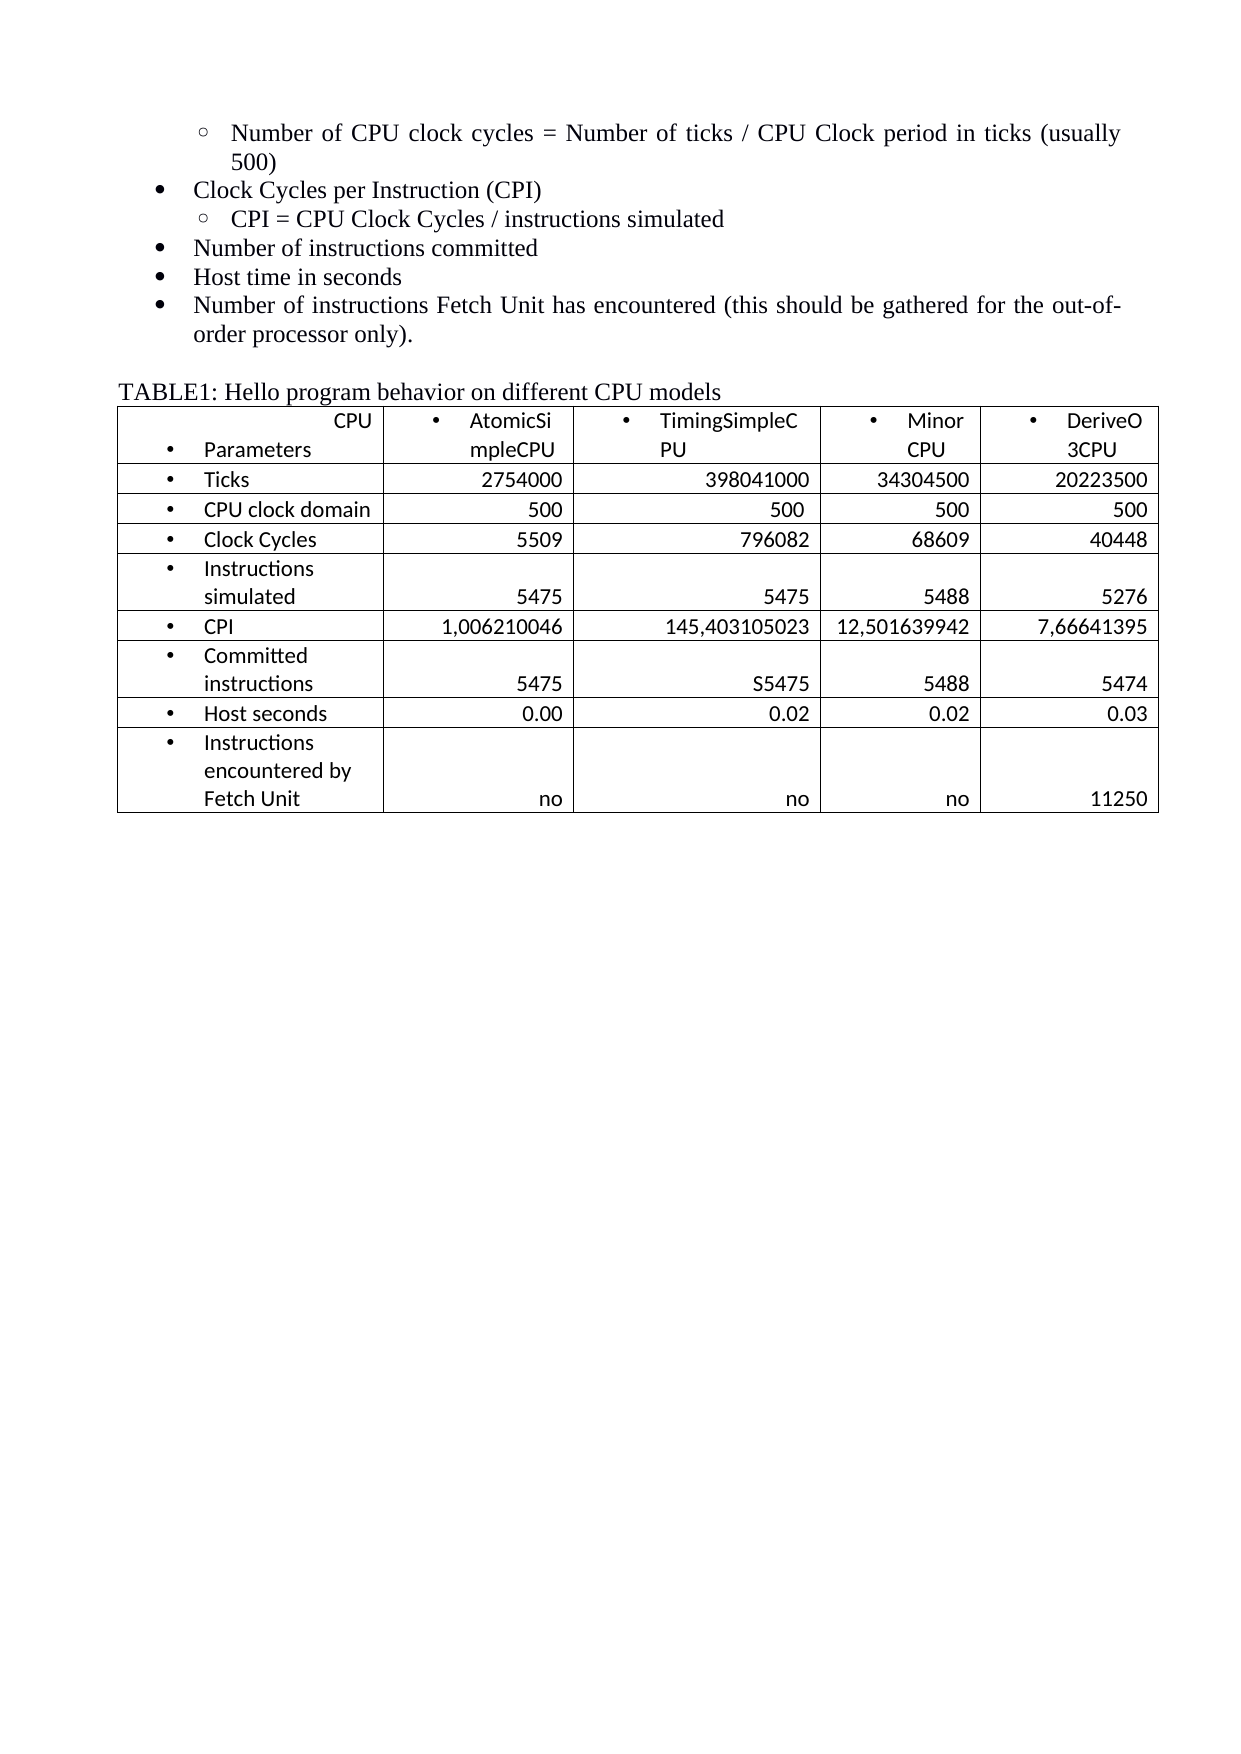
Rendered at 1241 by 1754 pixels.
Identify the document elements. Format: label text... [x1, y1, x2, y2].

table_cell 500 [384, 494, 573, 523]
table_header TimingSimpleCPU [574, 407, 820, 463]
table_cell no [384, 728, 573, 812]
table_cell 1,006210046 [384, 611, 573, 640]
table_cell 34304500 [821, 464, 980, 493]
table_cell 5475 [384, 554, 573, 610]
table_cell CPI [118, 611, 383, 640]
table_cell 0.03 [981, 698, 1158, 727]
table_cell Ticks [118, 464, 383, 493]
subtitle Clock Cycles per Instruction (CPI) [156, 176, 1122, 204]
table_cell 0.02 [821, 698, 980, 727]
table_cell 500 [574, 494, 820, 523]
table_cell CPU clock domain [118, 494, 383, 523]
table_cell Instructions encountered by Fetch Unit [118, 728, 383, 812]
table_cell Host seconds [118, 698, 383, 727]
table_cell Committed instructions [118, 641, 383, 697]
subtitle Number of CPU clock cycles = Number of ticks / CPU Clock period in ticks (usually 500) [193, 118, 1122, 176]
subtitle Number of instructions Fetch Unit has encountered (this should be gathered for the out-of-order processor only). [156, 291, 1122, 348]
table_cell 40448 [981, 524, 1158, 553]
table_cell 68609 [821, 524, 980, 553]
table_cell 7,66641395 [981, 611, 1158, 640]
table_cell Clock Cycles [118, 524, 383, 553]
table_cell Instructions simulated [118, 554, 383, 610]
table_cell 5276 [981, 554, 1158, 610]
table_cell 5488 [821, 554, 980, 610]
table_cell 500 [821, 494, 980, 523]
table_cell 12,501639942 [821, 611, 980, 640]
table_header MinorCPU [821, 407, 980, 463]
table_cell no [821, 728, 980, 812]
table_cell 5474 [981, 641, 1158, 697]
table_cell 0.00 [384, 698, 573, 727]
table_cell 2754000 [384, 464, 573, 493]
table_cell 398041000 [574, 464, 820, 493]
table_cell 0.02 [574, 698, 820, 727]
table_cell 11250 [981, 728, 1158, 812]
table_cell 5475 [574, 554, 820, 610]
table_cell 145,403105023 [574, 611, 820, 640]
table_cell 500 [981, 494, 1158, 523]
table_header AtomicSimpleCPU [384, 407, 573, 463]
subtitle TABLE1: Hello program behavior on different CPU models [118, 377, 1122, 406]
table_cell 5488 [821, 641, 980, 697]
subtitle CPI = CPU Clock Cycles / instructions simulated [193, 204, 1122, 233]
table_header DeriveO3CPU [981, 407, 1158, 463]
table_cell 5475 [384, 641, 573, 697]
table_cell no [574, 728, 820, 812]
table_header CPU Parameters [118, 407, 383, 463]
subtitle Host time in seconds [156, 262, 1122, 291]
table_cell 20223500 [981, 464, 1158, 493]
subtitle Number of instructions committed [156, 233, 1122, 262]
table_cell 5509 [384, 524, 573, 553]
table_cell S5475 [574, 641, 820, 697]
table_cell 796082 [574, 524, 820, 553]
